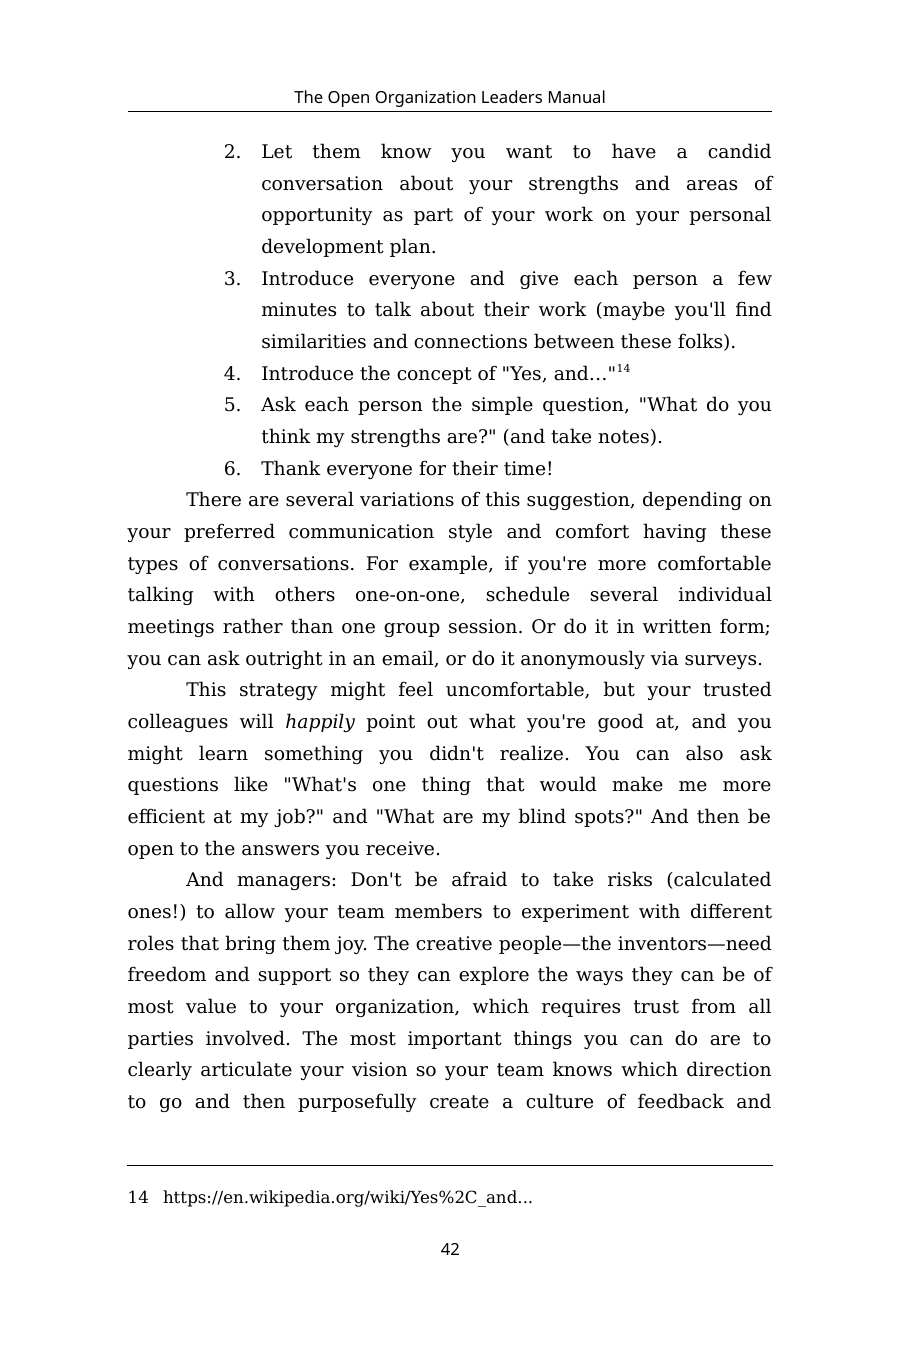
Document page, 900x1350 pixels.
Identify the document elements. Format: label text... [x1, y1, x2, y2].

list Ask each person the simple question, "What do you think my strengths are?" (and take notes). [223, 394, 772, 448]
list Let them know you want to have a candid conversation about your strengths and areas of opportunity as part of your work on your personal development plan. [223, 141, 772, 258]
list Introduce everyone and give each person a few minutes to talk about their work (maybe you'll find similarities and connections between these folks). [223, 268, 772, 353]
list Thank everyone for their time! [223, 458, 772, 479]
list Introduce the concept of "Yes, and…" [223, 363, 772, 384]
text There are several variations of this suggestion, depending on your preferred communication style and comfort having these types of conversations. For example, if you're more comfortable talking with others one-on-one, schedule several individual meetings rather than one group session. Or do it in written form; you can ask outright in an email, or do it anonymously via surveys. [127, 489, 772, 669]
text And managers: Don't be afraid to take risks (calculated ones!) to allow your team members to experiment with different roles that bring them joy. The creative people—the inventors—need freedom and support so they can explore the ways they can be of most value to your organization, which requires trust from all parties involved. The most important things you can do are to clearly articulate your vision so your team knows which direction to go and then purposefully create a culture of feedback and [127, 869, 772, 1113]
text This strategy might feel uncomfortable, but your trusted colleagues will happily point out what you're good at, and you might learn something you didn't realize. You can also ask questions like "What's one thing that would make me more efficient at my job?" and "What are my blind spots?" And then be open to the answers you receive. [127, 679, 772, 859]
list https://en.wikipedia.org/wiki/Yes%2C_and... [127, 1188, 772, 1207]
